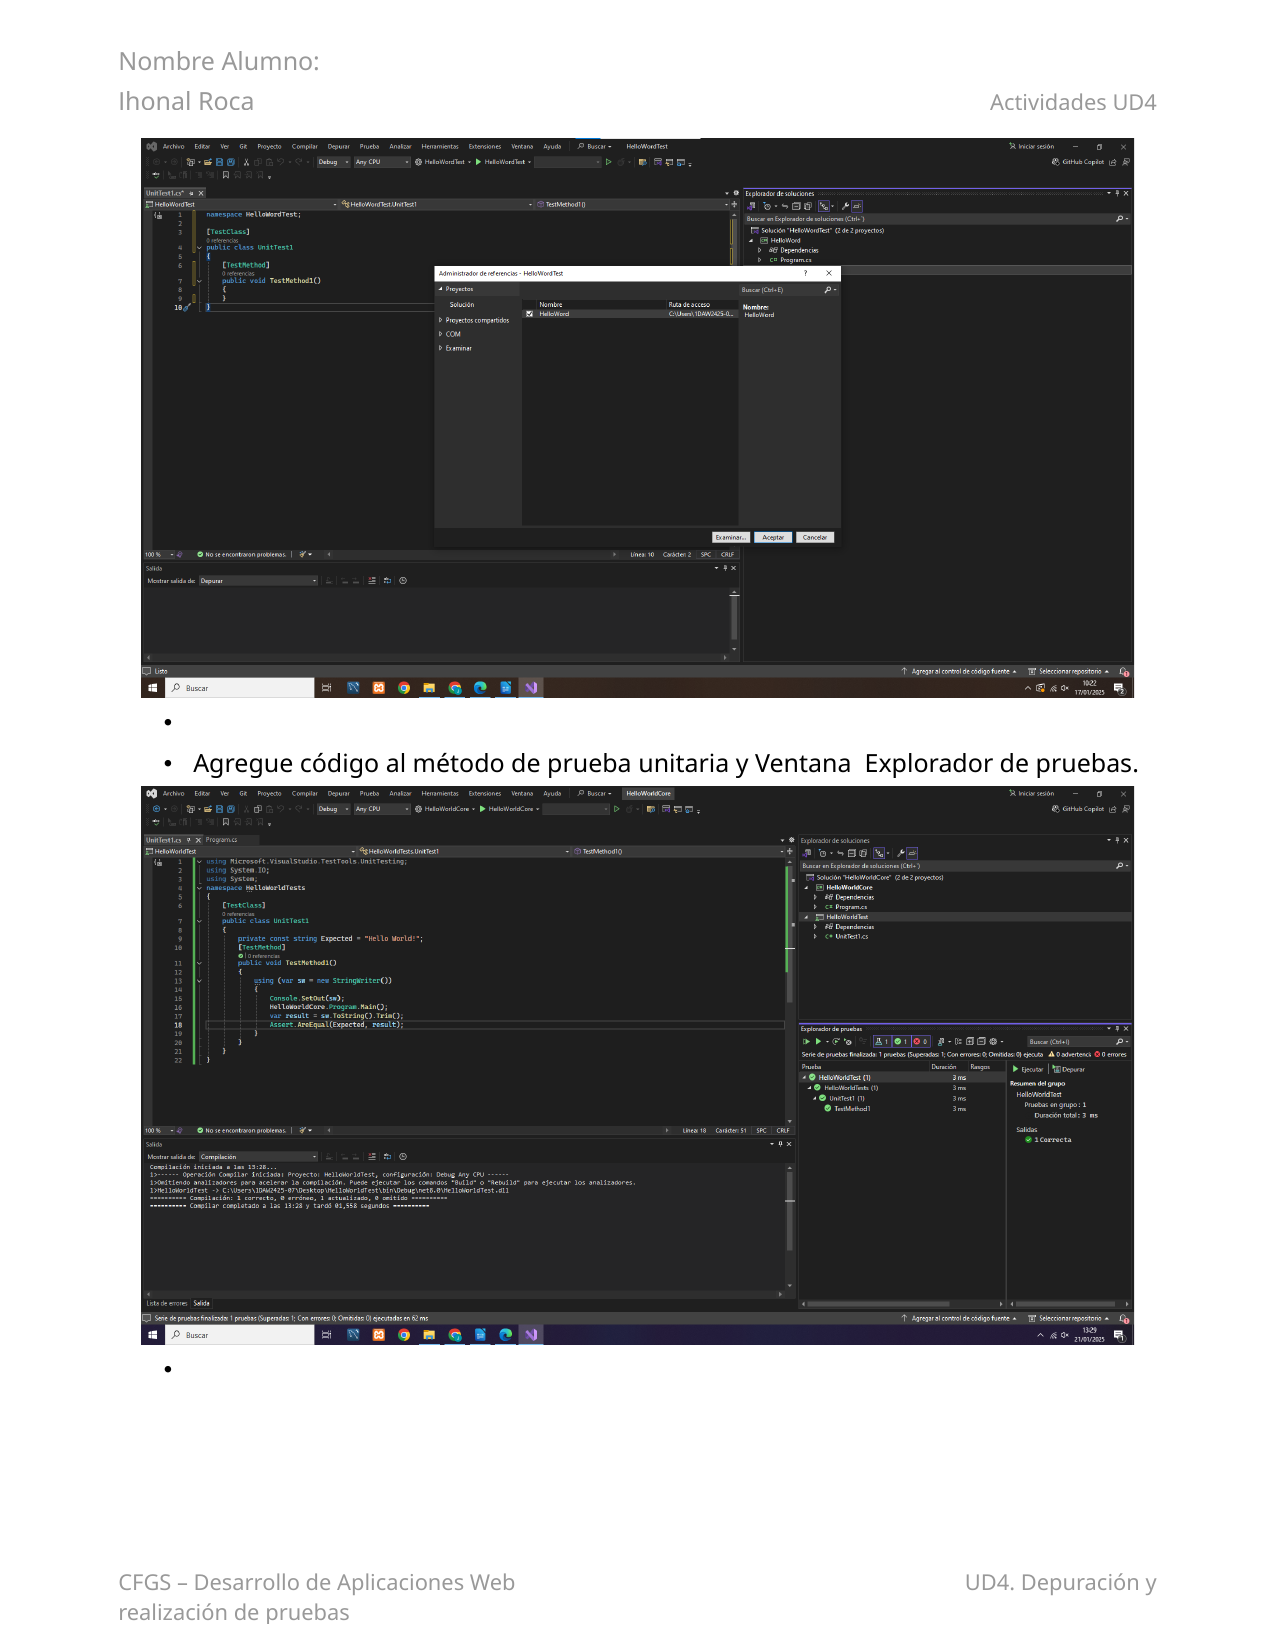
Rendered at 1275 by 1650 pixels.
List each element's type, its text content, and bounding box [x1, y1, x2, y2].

picture [141, 786, 1135, 1345]
list Agregue código al método de prueba unitaria y Ventana Explorador de pruebas. [164, 745, 1157, 779]
picture [141, 138, 1135, 698]
